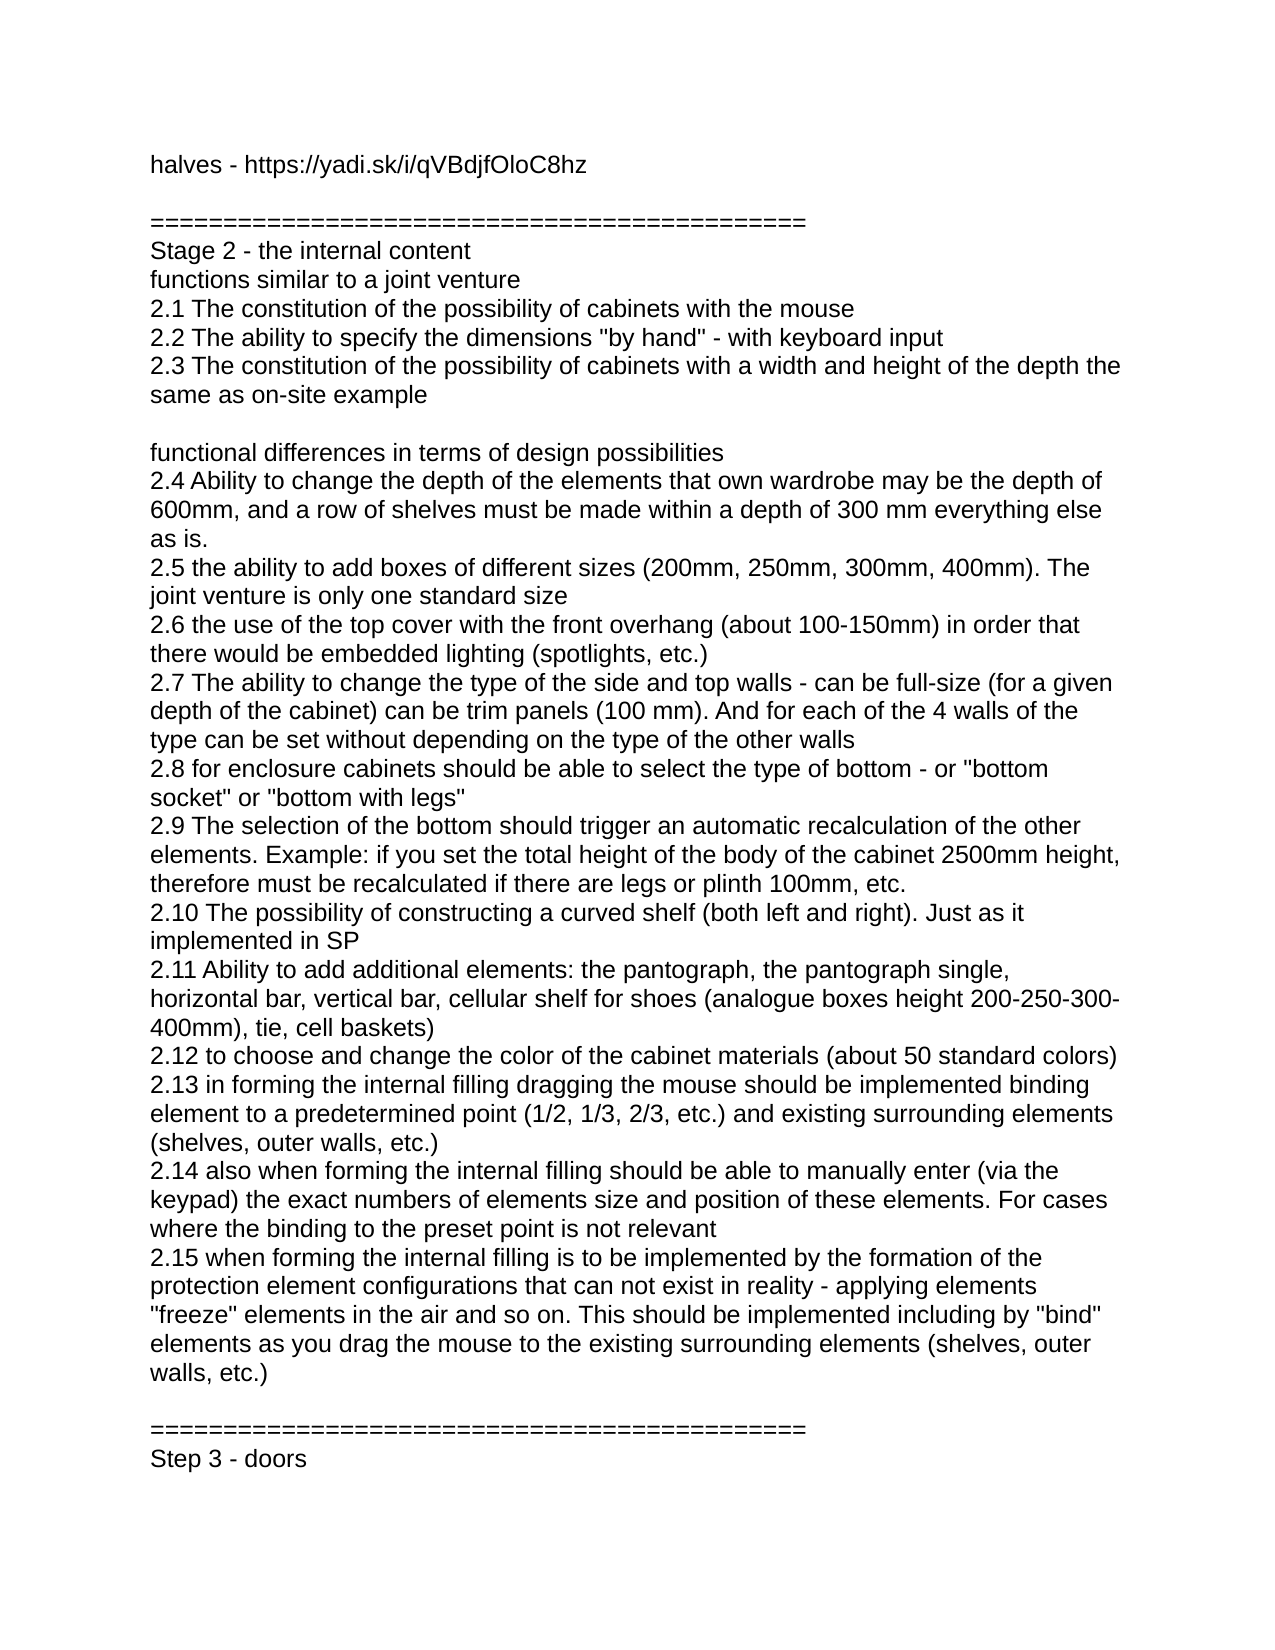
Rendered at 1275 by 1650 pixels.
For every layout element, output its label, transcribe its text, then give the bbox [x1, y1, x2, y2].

text 2.15 when forming the internal filling is to be implemented by the formation of the protection element configurations that can not exist in reality - applying elements "freeze" elements in the air and so on. This should be implemented including by "bind" elements as you drag the mouse to the existing surrounding elements (shelves, outer walls, etc.) [150, 1242, 1125, 1386]
text functional differences in terms of design possibilities [150, 437, 1125, 466]
text 2.4 Ability to change the depth of the elements that own wardrobe may be the depth of 600mm, and a row of shelves must be made within a depth of 300 mm everything else as is. [150, 466, 1125, 552]
text 2.12 to choose and change the color of the cabinet materials (about 50 standard colors) [150, 1041, 1125, 1070]
text Step 3 - doors [150, 1444, 1125, 1472]
text halves - https://yadi.sk/i/qVBdjfOloC8hz [150, 150, 1125, 179]
text 2.6 the use of the top cover with the front overhang (about 100-150mm) in order that there would be embedded lighting (spotlights, etc.) [150, 610, 1125, 667]
text 2.5 the ability to add boxes of different sizes (200mm, 250mm, 300mm, 400mm). The joint venture is only one standard size [150, 552, 1125, 610]
text 2.3 The constitution of the possibility of cabinets with a width and height of the depth the same as on-site example [150, 351, 1125, 409]
text ============================================= [150, 1415, 1125, 1444]
text 2.10 The possibility of constructing a curved shelf (both left and right). Just as it implemented in SP [150, 897, 1125, 955]
text ============================================= [150, 207, 1125, 236]
text 2.9 The selection of the bottom should trigger an automatic recalculation of the other elements. Example: if you set the total height of the body of the cabinet 2500mm height, therefore must be recalculated if there are legs or plinth 100mm, etc. [150, 811, 1125, 897]
text 2.13 in forming the internal filling dragging the mouse should be implemented binding element to a predetermined point (1/2, 1/3, 2/3, etc.) and existing surrounding elements (shelves, outer walls, etc.) [150, 1070, 1125, 1156]
text 2.11 Ability to add additional elements: the pantograph, the pantograph single, horizontal bar, vertical bar, cellular shelf for shoes (analogue boxes height 200-250-300-400mm), tie, cell baskets) [150, 955, 1125, 1041]
text 2.2 The ability to specify the dimensions "by hand" - with keyboard input [150, 322, 1125, 351]
text 2.7 The ability to change the type of the side and top walls - can be full-size (for a given depth of the cabinet) can be trim panels (100 mm). And for each of the 4 walls of the type can be set without depending on the type of the other walls [150, 667, 1125, 754]
text Stage 2 - the internal content [150, 236, 1125, 265]
text 2.1 The constitution of the possibility of cabinets with the mouse [150, 294, 1125, 322]
text 2.8 for enclosure cabinets should be able to select the type of bottom - or "bottom socket" or "bottom with legs" [150, 754, 1125, 811]
text functions similar to a joint venture [150, 265, 1125, 294]
text 2.14 also when forming the internal filling should be able to manually enter (via the keypad) the exact numbers of elements size and position of these elements. For cases where the binding to the preset point is not relevant [150, 1156, 1125, 1242]
